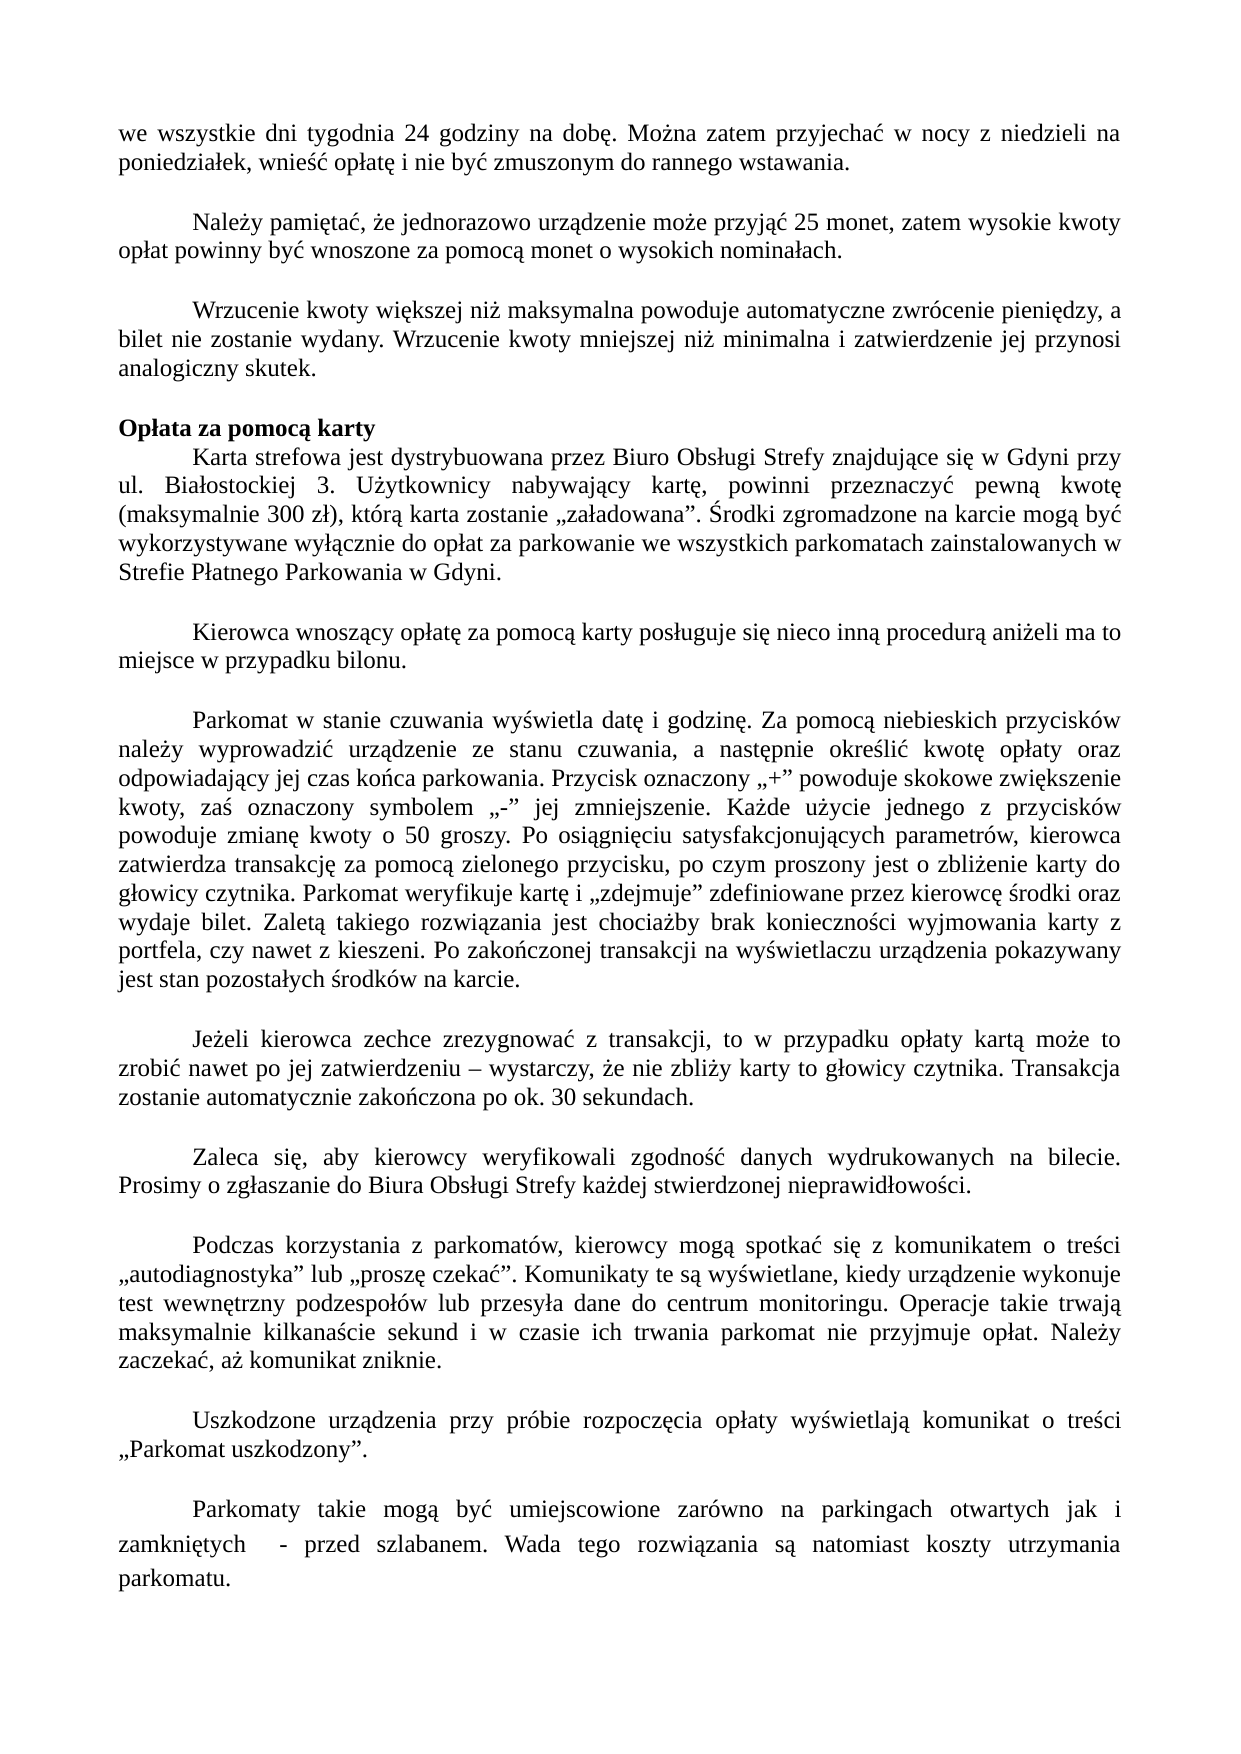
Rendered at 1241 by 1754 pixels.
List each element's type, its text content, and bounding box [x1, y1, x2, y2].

text we wszystkie dni tygodnia 24 godziny na dobę. Można zatem przyjechać w nocy z niedzieli na poniedziałek, wnieść opłatę i nie być zmuszonym do rannego wstawania. [118, 118, 1122, 176]
text Karta strefowa jest dystrybuowana przez Biuro Obsługi Strefy znajdujące się w Gdyni przy ul. Białostockiej 3. Użytkownicy nabywający kartę, powinni przeznaczyć pewną kwotę (maksymalnie 300 zł), którą karta zostanie „załadowana”. Środki zgromadzone na karcie mogą być wykorzystywane wyłącznie do opłat za parkowanie we wszystkich parkomatach zainstalowanych w Strefie Płatnego Parkowania w Gdyni. [118, 442, 1122, 586]
text Uszkodzone urządzenia przy próbie rozpoczęcia opłaty wyświetlają komunikat o treści „Parkomat uszkodzony”. [118, 1406, 1122, 1463]
text Opłata za pomocą karty [118, 413, 1122, 442]
text Podczas korzystania z parkomatów, kierowcy mogą spotkać się z komunikatem o treści „autodiagnostyka” lub „proszę czekać”. Komunikaty te są wyświetlane, kiedy urządzenie wykonuje test wewnętrzny podzespołów lub przesyła dane do centrum monitoringu. Operacje takie trwają maksymalnie kilkanaście sekund i w czasie ich trwania parkomat nie przyjmuje opłat. Należy zaczekać, aż komunikat zniknie. [118, 1231, 1122, 1374]
text Parkomat w stanie czuwania wyświetla datę i godzinę. Za pomocą niebieskich przycisków należy wyprowadzić urządzenie ze stanu czuwania, a następnie określić kwotę opłaty oraz odpowiadający jej czas końca parkowania. Przycisk oznaczony „+” powoduje skokowe zwiększenie kwoty, zaś oznaczony symbolem „-” jej zmniejszenie. Każde użycie jednego z przycisków powoduje zmianę kwoty o 50 groszy. Po osiągnięciu satysfakcjonujących parametrów, kierowca zatwierdza transakcję za pomocą zielonego przycisku, po czym proszony jest o zbliżenie karty do głowicy czytnika. Parkomat weryfikuje kartę i „zdejmuje” zdefiniowane przez kierowcę środki oraz wydaje bilet. Zaletą takiego rozwiązania jest chociażby brak konieczności wyjmowania karty z portfela, czy nawet z kieszeni. Po zakończonej transakcji na wyświetlaczu urządzenia pokazywany jest stan pozostałych środków na karcie. [118, 706, 1122, 993]
text Kierowca wnoszący opłatę za pomocą karty posługuje się nieco inną procedurą aniżeli ma to miejsce w przypadku bilonu. [118, 617, 1122, 674]
text Jeżeli kierowca zechce zrezygnować z transakcji, to w przypadku opłaty kartą może to zrobić nawet po jej zatwierdzeniu – wystarczy, że nie zbliży karty to głowicy czytnika. Transakcja zostanie automatycznie zakończona po ok. 30 sekundach. [118, 1024, 1122, 1111]
text Wrzucenie kwoty większej niż maksymalna powoduje automatyczne zwrócenie pieniędzy, a bilet nie zostanie wydany. Wrzucenie kwoty mniejszej niż minimalna i zatwierdzenie jej przynosi analogiczny skutek. [118, 296, 1122, 382]
text Należy pamiętać, że jednorazowo urządzenie może przyjąć 25 monet, zatem wysokie kwoty opłat powinny być wnoszone za pomocą monet o wysokich nominałach. [118, 207, 1122, 264]
text Zaleca się, aby kierowcy weryfikowali zgodność danych wydrukowanych na bilecie. Prosimy o zgłaszanie do Biura Obsługi Strefy każdej stwierdzonej nieprawidłowości. [118, 1142, 1122, 1199]
text Parkomaty takie mogą być umiejscowione zarówno na parkingach otwartych jak i zamkniętych - przed szlabanem. Wada tego rozwiązania są natomiast koszty utrzymania parkomatu. [118, 1494, 1122, 1592]
